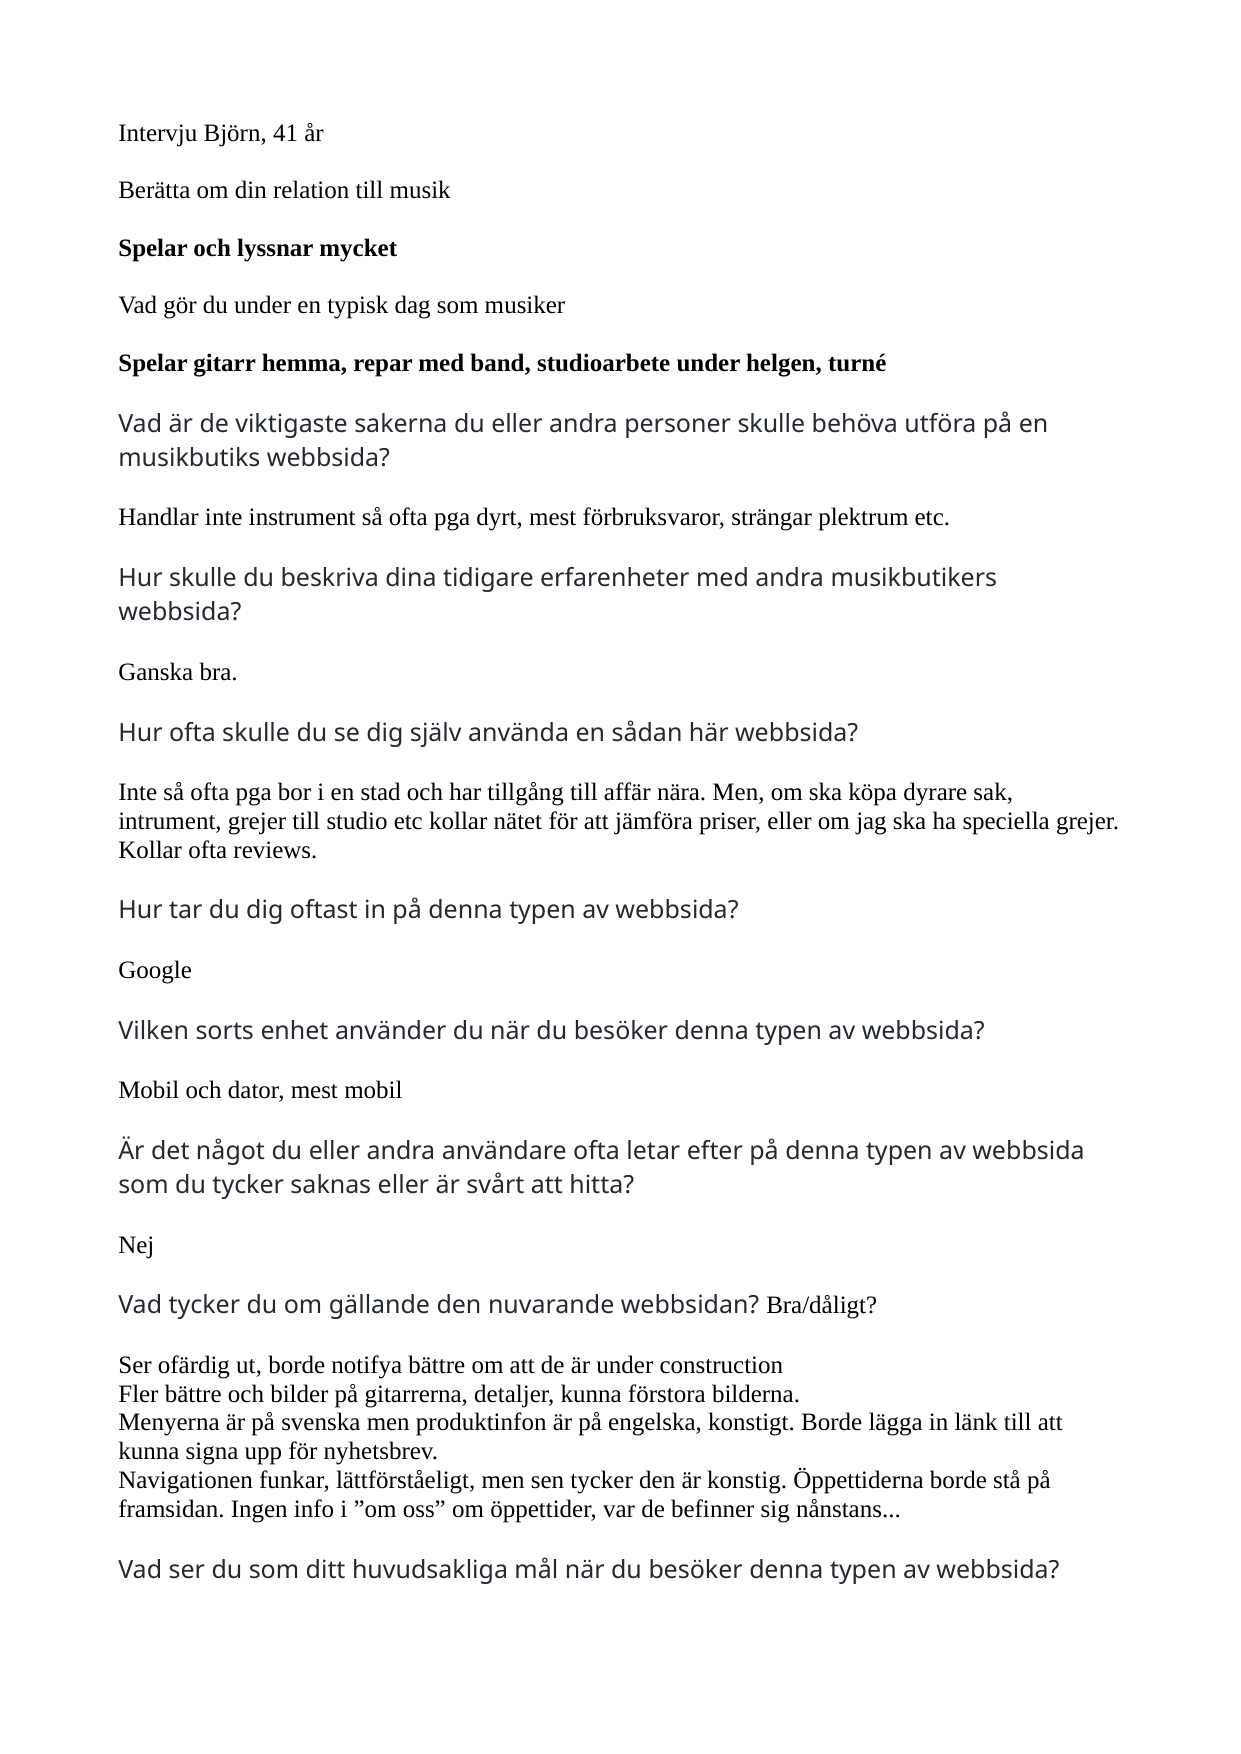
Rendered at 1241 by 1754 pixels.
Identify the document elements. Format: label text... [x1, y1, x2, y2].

text Vad är de viktigaste sakerna du eller andra personer skulle behöva utföra på en musikbutiks webbsida? [118, 406, 1122, 474]
text Är det något du eller andra användare ofta letar efter på denna typen av webbsida som du tycker saknas eller är svårt att hitta? [118, 1133, 1122, 1201]
text Berätta om din relation till musik [118, 176, 1122, 204]
text Nej [118, 1230, 1122, 1258]
text Google [118, 955, 1122, 984]
text Handlar inte instrument så ofta pga dyrt, mest förbruksvaror, strängar plektrum etc. [118, 502, 1122, 531]
text Ser ofärdig ut, borde notifya bättre om att de är under construction [118, 1350, 1122, 1379]
text Hur skulle du beskriva dina tidigare erfarenheter med andra musikbutikers webbsida? [118, 560, 1122, 628]
text Intervju Björn, 41 år [118, 118, 1122, 147]
text Ganska bra. [118, 657, 1122, 686]
text Hur ofta skulle du se dig själv använda en sådan här webbsida? [118, 714, 1122, 748]
text Navigationen funkar, lättförståeligt, men sen tycker den är konstig. Öppettiderna borde stå på framsidan. Ingen info i ”om oss” om öppettider, var de befinner sig nånstans... [118, 1465, 1122, 1522]
text Vad tycker du om gällande den nuvarande webbsidan? Bra/dåligt? [118, 1287, 1122, 1321]
text Vilken sorts enhet använder du när du besöker denna typen av webbsida? [118, 1012, 1122, 1047]
text Spelar gitarr hemma, repar med band, studioarbete under helgen, turné [118, 348, 1122, 377]
text Hur tar du dig oftast in på denna typen av webbsida? [118, 892, 1122, 926]
text Vad ser du som ditt huvudsakliga mål när du besöker denna typen av webbsida? [118, 1551, 1122, 1585]
text Mobil och dator, mest mobil [118, 1075, 1122, 1104]
text Spelar och lyssnar mycket [118, 233, 1122, 262]
text Inte så ofta pga bor i en stad och har tillgång till affär nära. Men, om ska köpa dyrare sak, intrument, grejer till studio etc kollar nätet för att jämföra priser, eller om jag ska ha speciella grejer. Kollar ofta reviews. [118, 777, 1122, 863]
text Menyerna är på svenska men produktinfon är på engelska, konstigt. Borde lägga in länk till att kunna signa upp för nyhetsbrev. [118, 1407, 1122, 1465]
text Fler bättre och bilder på gitarrerna, detaljer, kunna förstora bilderna. [118, 1379, 1122, 1407]
text Vad gör du under en typisk dag som musiker [118, 291, 1122, 319]
